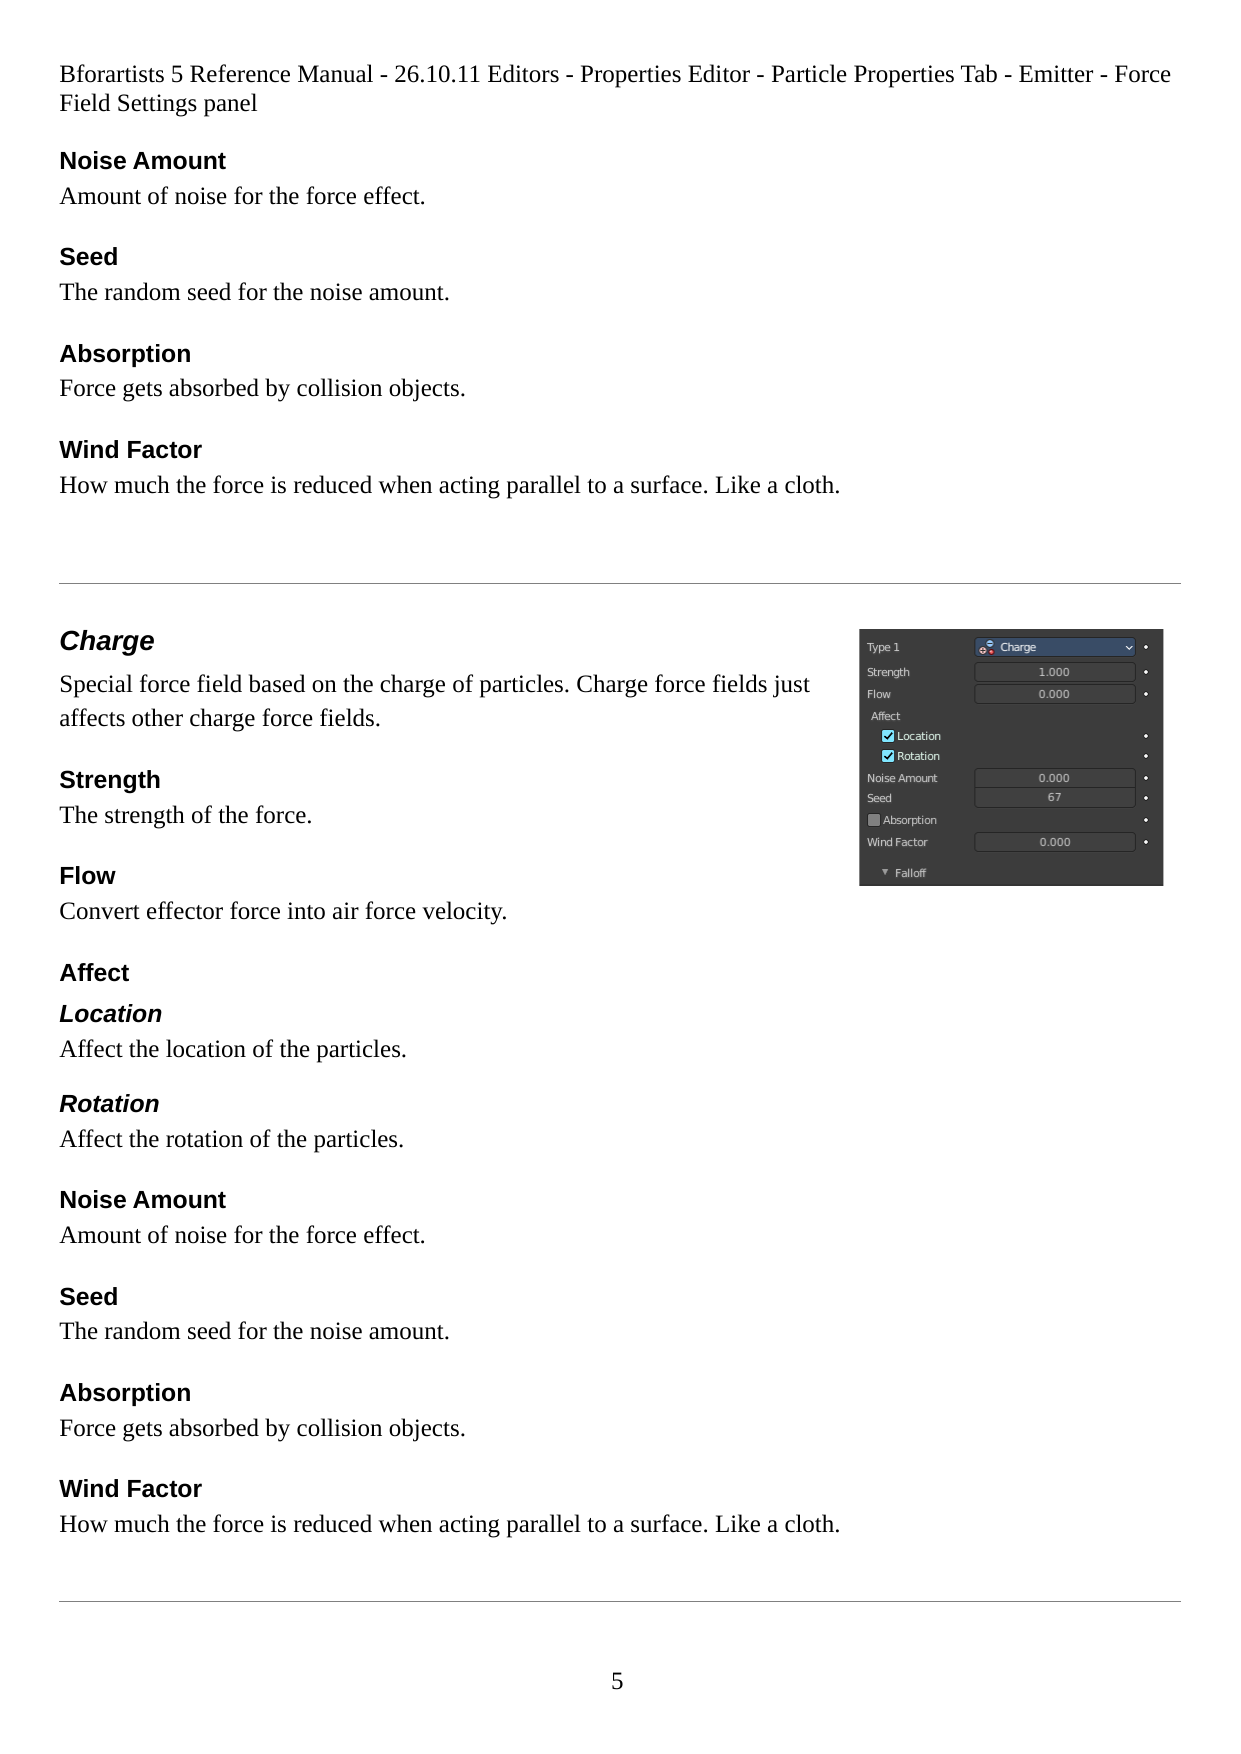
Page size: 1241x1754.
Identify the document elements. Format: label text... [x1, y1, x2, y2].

subtitle Flow [59, 861, 1181, 890]
picture [859, 629, 1164, 886]
subtitle Rotation [59, 1089, 1181, 1117]
text Affect the location of the particles. [59, 1034, 1181, 1062]
subtitle Charge [59, 625, 1181, 657]
text The random seed for the noise amount. [59, 1316, 1181, 1345]
text How much the force is reduced when acting parallel to a surface. Like a cloth. [59, 1509, 1181, 1538]
text Affect the rotation of the particles. [59, 1124, 1181, 1152]
subtitle Seed [59, 242, 1181, 271]
text Amount of noise for the force effect. [59, 181, 1181, 209]
text The random seed for the noise amount. [59, 277, 1181, 306]
subtitle Noise Amount [59, 146, 1181, 174]
text Force gets absorbed by collision objects. [59, 373, 1181, 402]
subtitle Affect [59, 958, 1181, 986]
subtitle Absorption [59, 1378, 1181, 1407]
subtitle Location [59, 999, 1181, 1027]
text How much the force is reduced when acting parallel to a surface. Like a cloth. [59, 470, 1181, 499]
text Force gets absorbed by collision objects. [59, 1413, 1181, 1442]
subtitle Wind Factor [59, 1474, 1181, 1503]
subtitle Absorption [59, 339, 1181, 367]
subtitle Seed [59, 1282, 1181, 1310]
subtitle Wind Factor [59, 435, 1181, 464]
subtitle [1164, 765, 1181, 794]
subtitle Noise Amount [59, 1185, 1181, 1214]
text Special force field based on the charge of particles. Charge force fields just affects other charge force fields. [59, 669, 859, 732]
text The strength of the force. [59, 800, 859, 829]
text Convert effector force into air force velocity. [59, 896, 1181, 925]
subtitle Strength [59, 765, 859, 794]
text Amount of noise for the force effect. [59, 1220, 1181, 1249]
